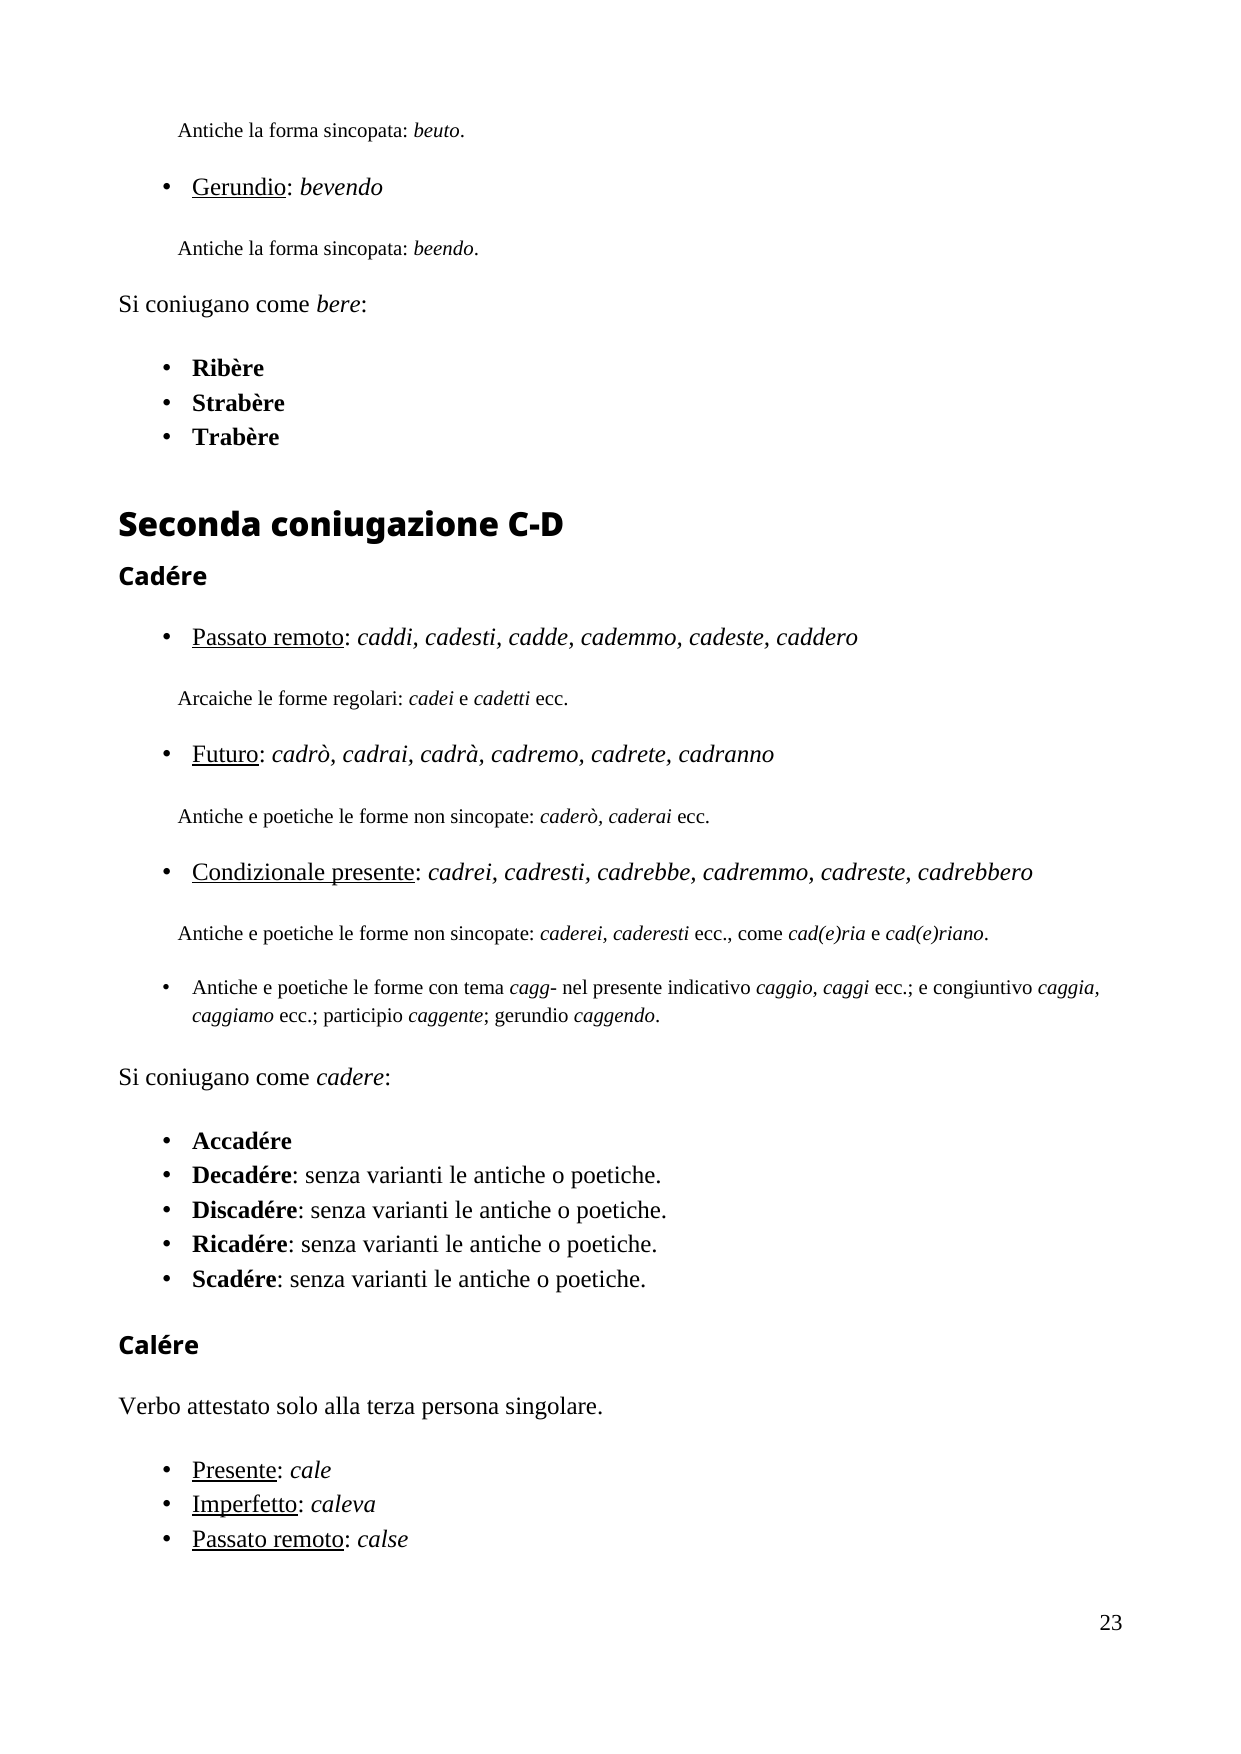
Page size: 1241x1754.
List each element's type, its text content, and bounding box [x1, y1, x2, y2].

list Discadére: senza varianti le antiche o poetiche. [162, 1195, 1122, 1223]
list Scadére: senza varianti le antiche o poetiche. [162, 1264, 1122, 1292]
list Condizionale presente: cadrei, cadresti, cadrebbe, cadremmo, cadreste, cadrebbero [162, 857, 1122, 886]
subtitle Calére [118, 1328, 1122, 1362]
list Futuro: cadrò, cadrai, cadrà, cadremo, cadrete, cadranno [162, 739, 1122, 768]
list Antiche e poetiche le forme non sincopate: caderò, caderai ecc. [177, 803, 1122, 828]
list Presente: cale [162, 1455, 1122, 1484]
list Ribère [162, 353, 1122, 382]
list Decadére: senza varianti le antiche o poetiche. [162, 1160, 1122, 1189]
list Trabère [162, 422, 1122, 451]
text Si coniugano come cadere: [118, 1062, 1122, 1091]
subtitle Cadére [118, 558, 1122, 593]
list Antiche la forma sincopata: beuto. [177, 118, 1122, 142]
subtitle Seconda coniugazione C-D [118, 501, 1122, 546]
list Passato remoto: calse [162, 1524, 1122, 1553]
text Si coniugano come bere: [118, 289, 1122, 318]
text Verbo attestato solo alla terza persona singolare. [118, 1391, 1122, 1420]
list Arcaiche le forme regolari: cadei e cadetti ecc. [177, 686, 1122, 710]
list Gerundio: bevendo [162, 172, 1122, 200]
list Accadére [162, 1126, 1122, 1154]
list Antiche e poetiche le forme con tema cagg- nel presente indicativo caggio, caggi ecc.; e congiuntivo caggia, caggiamo ecc.; participio caggente; gerundio caggendo. [162, 974, 1122, 1027]
list Passato remoto: caddi, cadesti, cadde, cademmo, cadeste, caddero [162, 622, 1122, 651]
list Imperfetto: caleva [162, 1489, 1122, 1518]
list Strabère [162, 388, 1122, 416]
list Antiche e poetiche le forme non sincopate: caderei, caderesti ecc., come cad(e)ria e cad(e)riano. [177, 921, 1122, 945]
list Ricadére: senza varianti le antiche o poetiche. [162, 1229, 1122, 1258]
list Antiche la forma sincopata: beendo. [177, 236, 1122, 260]
